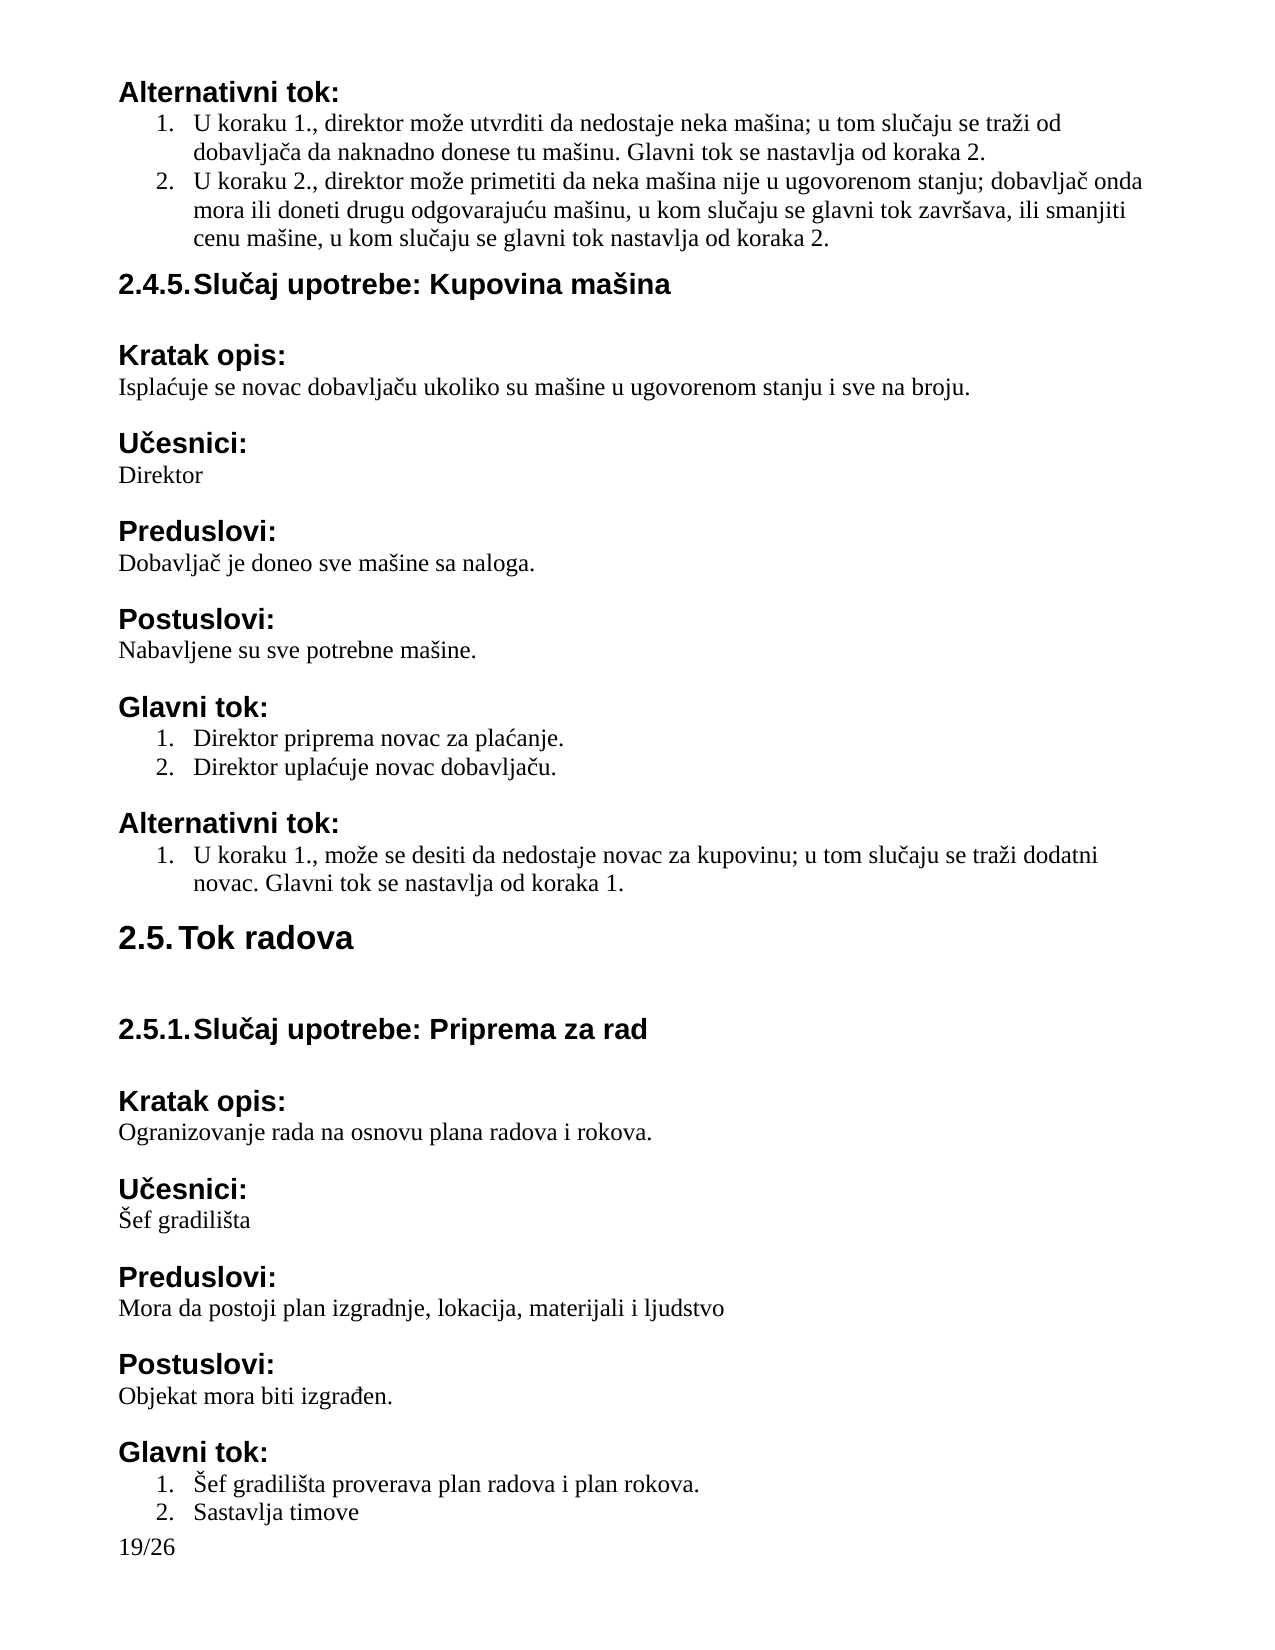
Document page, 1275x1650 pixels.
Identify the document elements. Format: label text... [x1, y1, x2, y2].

subtitle Slučaj upotrebe: Priprema za rad [118, 1012, 1157, 1046]
subtitle Postuslovi: [118, 1347, 1157, 1381]
list Šef gradilišta proverava plan radova i plan rokova. [156, 1469, 1157, 1497]
subtitle Alternativni tok: [118, 806, 1157, 840]
text Objekat mora biti izgrađen. [118, 1381, 1157, 1410]
list U koraku 1., direktor može utvrditi da nedostaje neka mašina; u tom slučaju se traži od dobavljača da naknadno donese tu mašinu. Glavni tok se nastavlja od koraka 2. [156, 108, 1157, 166]
subtitle Preduslovi: [118, 1259, 1157, 1293]
subtitle Glavni tok: [118, 1435, 1157, 1469]
subtitle Alternativni tok: [118, 75, 1157, 108]
text Nabavljene su sve potrebne mašine. [118, 635, 1157, 664]
subtitle Postuslovi: [118, 602, 1157, 635]
subtitle Glavni tok: [118, 690, 1157, 723]
text Šef gradilišta [118, 1205, 1157, 1234]
text Ogranizovanje rada na osnovu plana radova i rokova. [118, 1117, 1157, 1146]
text Direktor [118, 460, 1157, 488]
subtitle Preduslovi: [118, 514, 1157, 548]
subtitle Kratak opis: [118, 1084, 1157, 1117]
text Isplaćuje se novac dobavljaču ukoliko su mašine u ugovorenom stanju i sve na broju. [118, 372, 1157, 401]
subtitle Učesnici: [118, 426, 1157, 460]
text Mora da postoji plan izgradnje, lokacija, materijali i ljudstvo [118, 1293, 1157, 1322]
list Direktor priprema novac za plaćanje. [156, 723, 1157, 752]
subtitle Učesnici: [118, 1172, 1157, 1205]
list Sastavlja timove [156, 1497, 1157, 1526]
subtitle Slučaj upotrebe: Kupovina mašina [118, 267, 1157, 300]
list U koraku 1., može se desiti da nedostaje novac za kupovinu; u tom slučaju se traži dodatni novac. Glavni tok se nastavlja od koraka 1. [156, 840, 1157, 897]
text Dobavljač je doneo sve mašine sa naloga. [118, 548, 1157, 576]
subtitle Tok radova [118, 918, 1157, 957]
list Direktor uplaćuje novac dobavljaču. [156, 752, 1157, 781]
subtitle Kratak opis: [118, 338, 1157, 372]
list U koraku 2., direktor može primetiti da neka mašina nije u ugovorenom stanju; dobavljač onda mora ili doneti drugu odgovarajuću mašinu, u kom slučaju se glavni tok završava, ili smanjiti cenu mašine, u kom slučaju se glavni tok nastavlja od koraka 2. [156, 166, 1157, 252]
